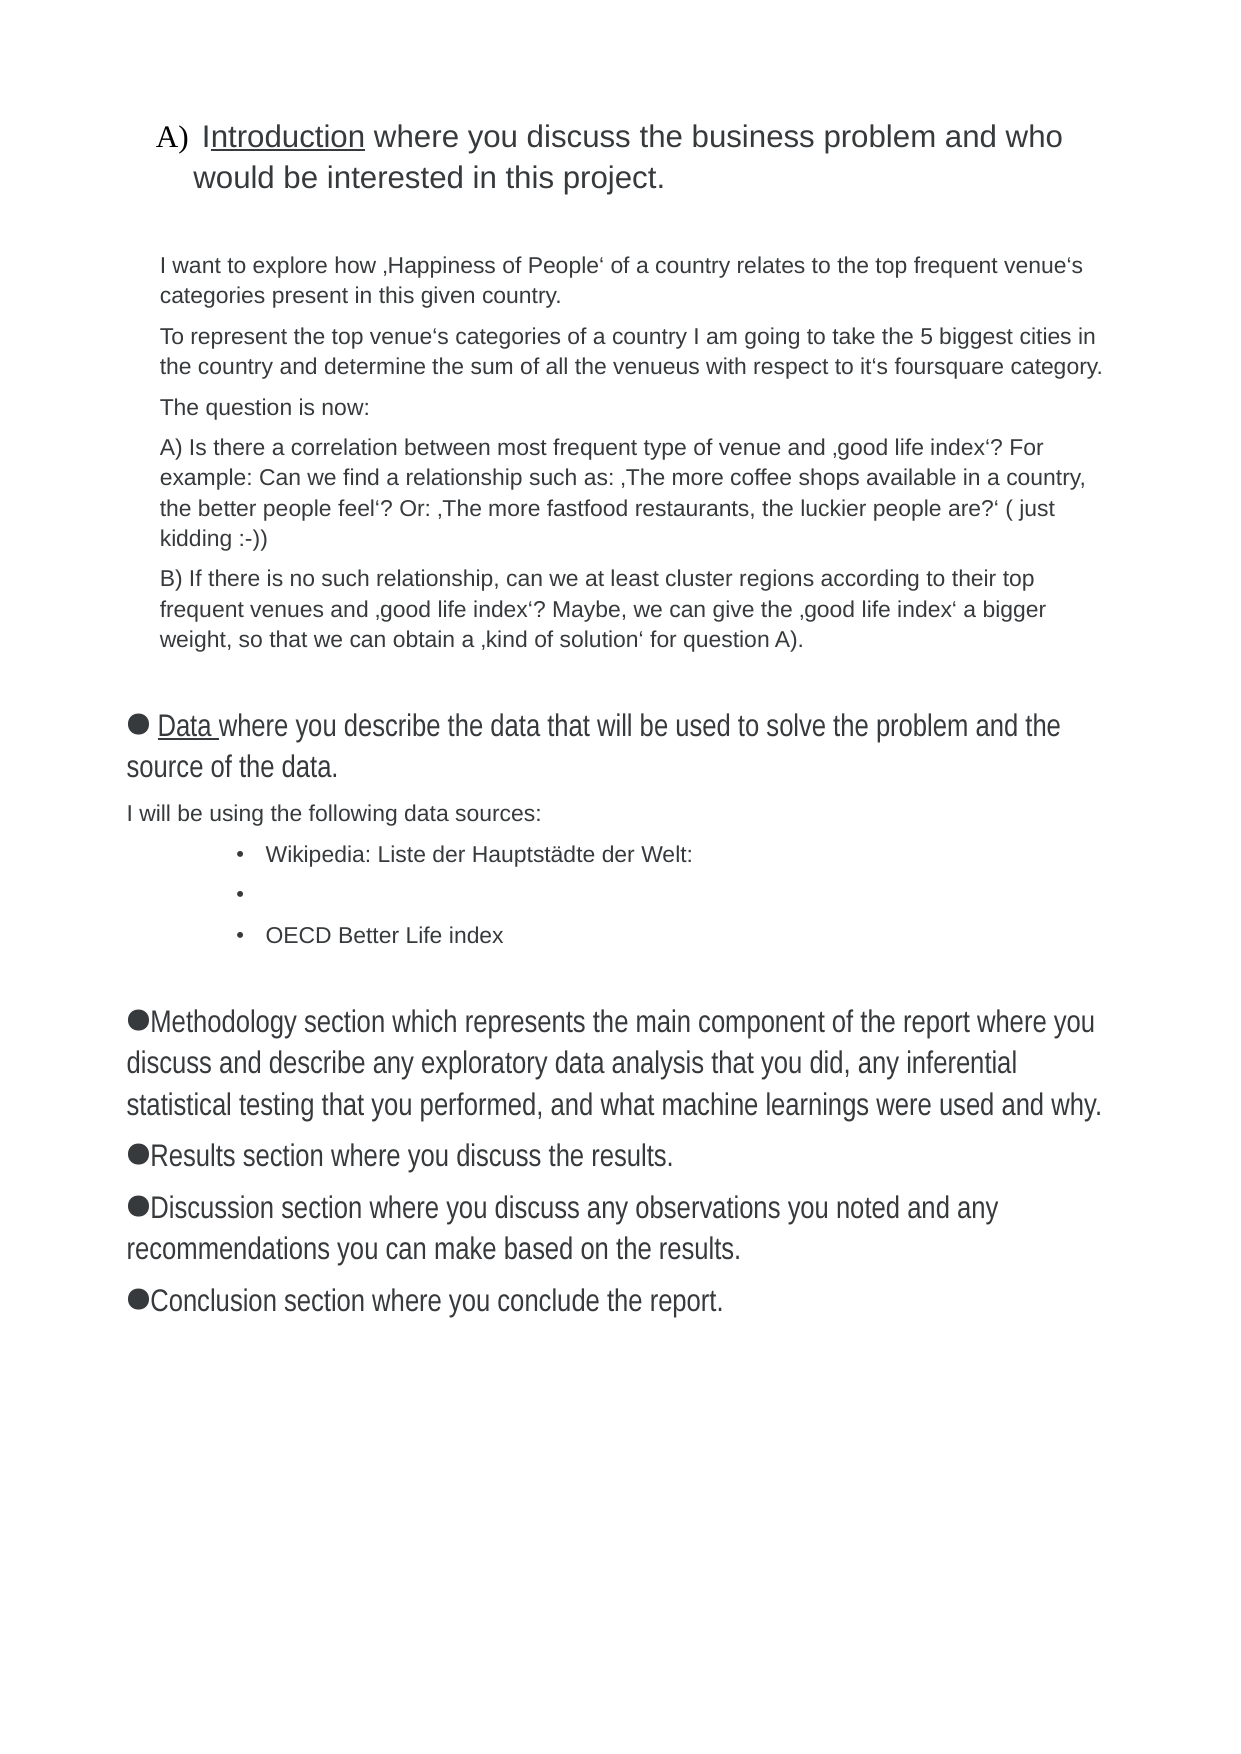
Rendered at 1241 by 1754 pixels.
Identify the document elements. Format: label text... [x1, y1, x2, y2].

list Data where you describe the data that will be used to solve the problem and the source of the data. [118, 707, 1122, 784]
list OECD Better Life index [236, 922, 1122, 948]
text I want to explore how ‚Happiness of People‘ of a country relates to the top frequent venue‘s categories present in this given country. [159, 252, 1122, 308]
list I will be using the following data sources: [118, 800, 1122, 826]
text To represent the top venue‘s categories of a country I am going to take the 5 biggest cities in the country and determine the sum of all the venueus with respect to it‘s foursquare category. [159, 323, 1122, 379]
text The question is now: [159, 393, 1122, 420]
list Wikipedia: Liste der Hauptstädte der Welt: [236, 841, 1122, 867]
list Results section where you discuss the results. [118, 1137, 1122, 1173]
text B) If there is no such relationship, can we at least cluster regions according to their top frequent venues and ‚good life index‘? Maybe, we can give the ‚good life index‘ a bigger weight, so that we can obtain a ‚kind of solution‘ for question A). [159, 565, 1122, 652]
list Introduction where you discuss the business problem and who would be interested in this project. [156, 118, 1122, 196]
text A) Is there a correlation between most frequent type of venue and ‚good life index‘? For example: Can we find a relationship such as: ‚The more coffee shops available in a country, the better people feel‘? Or: ‚The more fastfood restaurants, the luckier people are?‘ ( just kidding :-)) [159, 434, 1122, 551]
list Methodology section which represents the main component of the report where you discuss and describe any exploratory data analysis that you did, any inferential statistical testing that you performed, and what machine learnings were used and why. [118, 1003, 1122, 1121]
list Conclusion section where you conclude the report. [118, 1282, 1122, 1318]
list Discussion section where you discuss any observations you noted and any recommendations you can make based on the results. [118, 1189, 1122, 1266]
